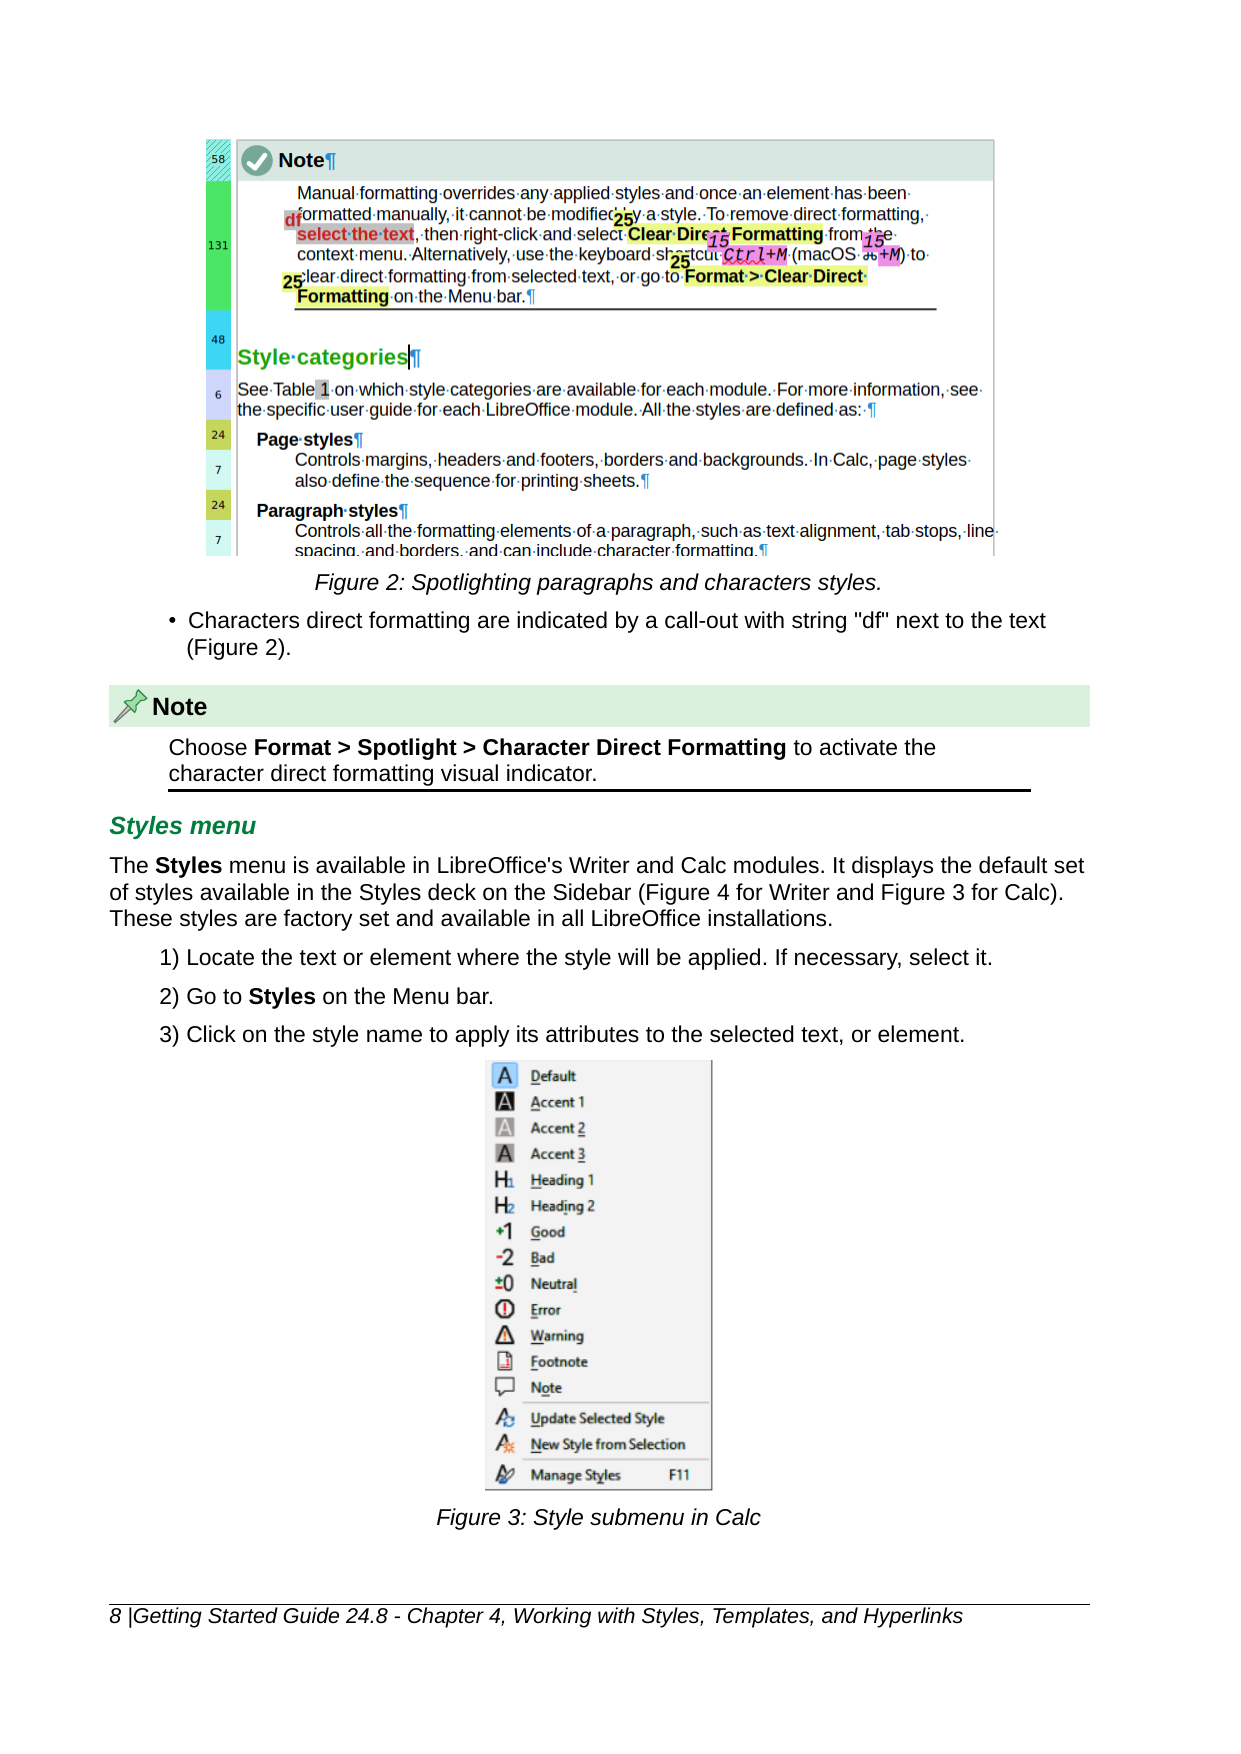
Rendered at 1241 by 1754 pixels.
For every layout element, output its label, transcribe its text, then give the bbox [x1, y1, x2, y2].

picture [187, 121, 1012, 556]
list Locate the text or element where the style will be applied. If necessary, select it. [186, 944, 1090, 970]
list The Styles menu is available in LibreOffice's Writer and Calc modules. It displays the default set of styles available in the Styles deck on the Sidebar (Figure 4 for Writer and Figure 3 for Calc). These styles are factory set and available in all LibreOffice installations. [109, 852, 1090, 931]
list Characters direct formatting are indicated by a call-out with string "df" next to the text (Figure 2). [168, 607, 1090, 660]
subtitle Styles menu [109, 811, 1090, 840]
list Click on the style name to apply its attributes to the selected text, or element. [186, 1021, 1090, 1048]
text Figure 3: Style submenu in Calc [436, 1504, 763, 1530]
text Choose Format > Spotlight > Character Direct Formatting to activate the character direct formatting visual indicator. [168, 734, 1031, 789]
text Figure 2: Spotlighting paragraphs and characters styles. [187, 568, 1012, 595]
picture [485, 1060, 714, 1492]
list Go to Styles on the Menu bar. [186, 983, 1090, 1009]
subtitle Note [151, 685, 1090, 727]
